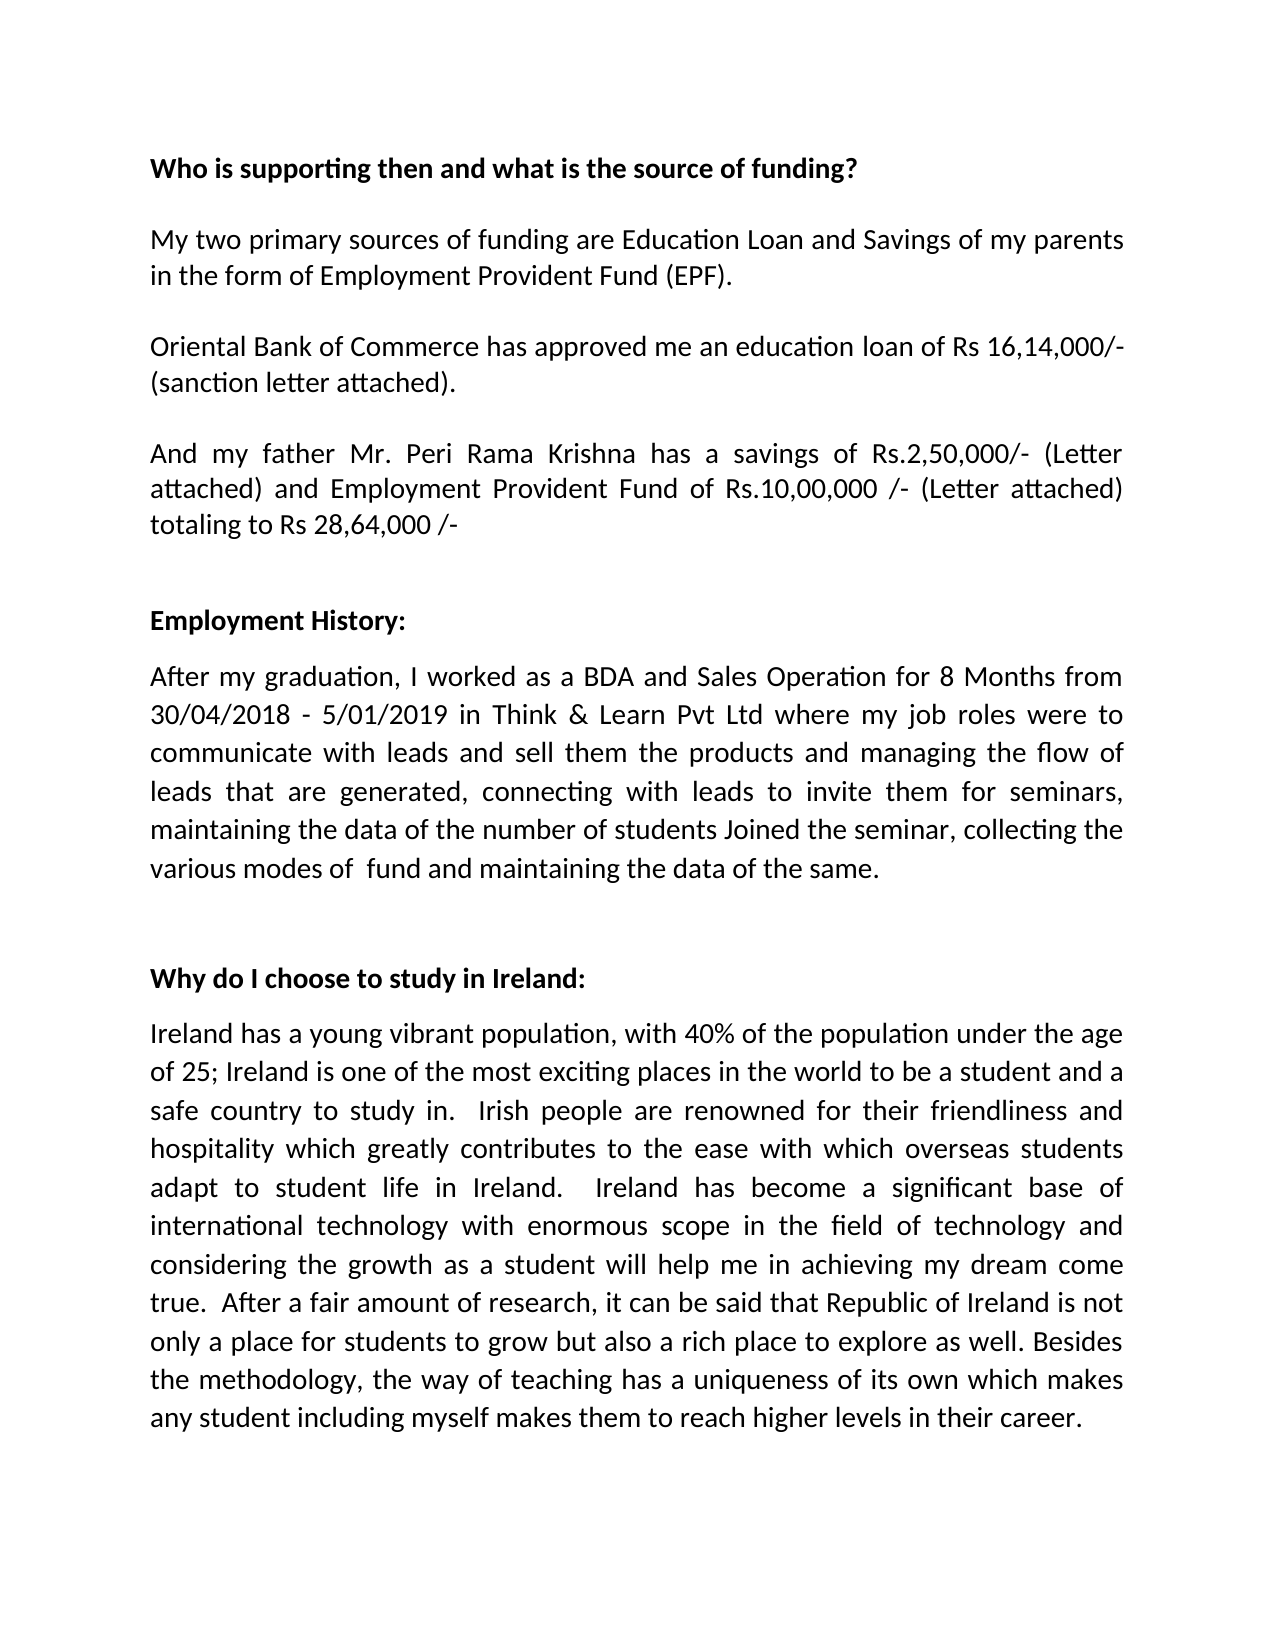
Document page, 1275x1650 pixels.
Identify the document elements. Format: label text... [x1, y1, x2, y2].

text Who is supporting then and what is the source of funding? [150, 150, 1125, 186]
text Employment History: [150, 602, 1125, 638]
text After my graduation, I worked as a BDA and Sales Operation for 8 Months from 30/04/2018 - 5/01/2019 in Think & Learn Pvt Ltd where my job roles were to communicate with leads and sell them the products and managing the flow of leads that are generated, connecting with leads to invite them for seminars, maintaining the data of the number of students Joined the seminar, collecting the various modes of fund and maintaining the data of the same. [150, 658, 1125, 885]
text And my father Mr. Peri Rama Krishna has a savings of Rs.2,50,000/- (Letter attached) and Employment Provident Fund of Rs.10,00,000 /- (Letter attached) totaling to Rs 28,64,000 /- [150, 435, 1125, 542]
text Why do I choose to study in Ireland: [150, 960, 1125, 996]
text Oriental Bank of Commerce has approved me an education loan of Rs 16,14,000/- (sanction letter attached). [150, 328, 1125, 399]
text Ireland has a young vibrant population, with 40% of the population under the age of 25; Ireland is one of the most exciting places in the world to be a student and a safe country to study in. Irish people are renowned for their friendliness and hospitality which greatly contributes to the ease with which overseas students adapt to student life in Ireland. Ireland has become a significant base of international technology with enormous scope in the field of technology and considering the growth as a student will help me in achieving my dream come true. After a fair amount of research, it can be said that Republic of Ireland is not only a place for students to grow but also a rich place to explore as well. Besides the methodology, the way of teaching has a uniqueness of its own which makes any student including myself makes them to reach higher levels in their career. [150, 1015, 1125, 1435]
text My two primary sources of funding are Education Loan and Savings of my parents in the form of Employment Provident Fund (EPF). [150, 221, 1125, 292]
